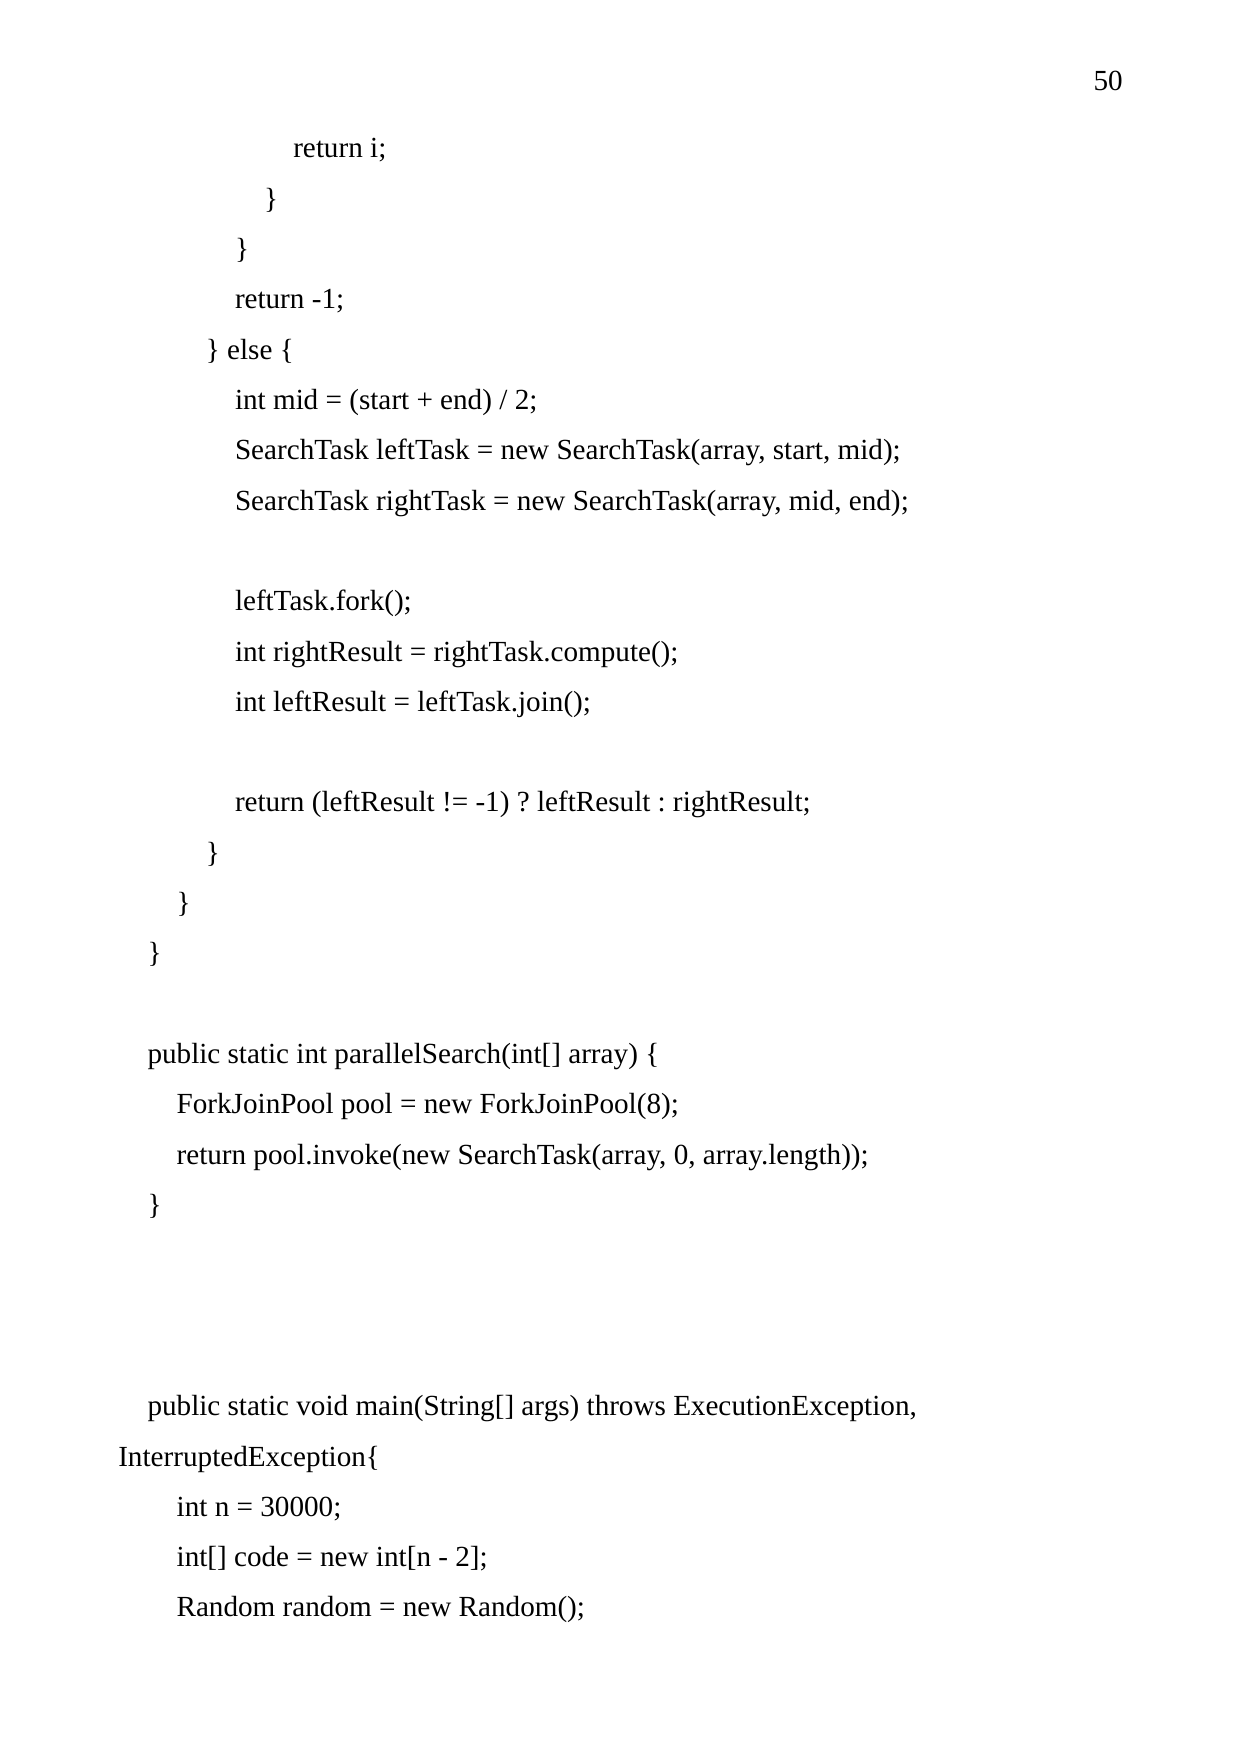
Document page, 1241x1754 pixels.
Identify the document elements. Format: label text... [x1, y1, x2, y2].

text int leftResult = leftTask.join(); [118, 684, 1122, 717]
text SearchTask leftTask = new SearchTask(array, start, mid); [118, 432, 1122, 466]
text int[] code = new int[n - 2]; [118, 1539, 1122, 1573]
text } [118, 936, 1122, 969]
text SearchTask rightTask = new SearchTask(array, mid, end); [118, 483, 1122, 516]
text } [118, 1187, 1122, 1221]
text ForkJoinPool pool = new ForkJoinPool(8); [118, 1086, 1122, 1120]
text public static int parallelSearch(int[] array) { [118, 1036, 1122, 1070]
text return i; [118, 131, 1122, 164]
text } [118, 885, 1122, 919]
text int mid = (start + end) / 2; [118, 382, 1122, 416]
text Random random = new Random(); [118, 1589, 1122, 1623]
text leftTask.fork(); [118, 583, 1122, 617]
text } [118, 181, 1122, 214]
text int n = 30000; [118, 1489, 1122, 1522]
text int rightResult = rightTask.compute(); [118, 634, 1122, 667]
text } [118, 835, 1122, 868]
text return (leftResult != -1) ? leftResult : rightResult; [118, 784, 1122, 818]
text return -1; [118, 281, 1122, 315]
text return pool.invoke(new SearchTask(array, 0, array.length)); [118, 1137, 1122, 1170]
text } [118, 231, 1122, 265]
text } else { [118, 332, 1122, 365]
text public static void main(String[] args) throws ExecutionException, InterruptedException{ [118, 1388, 1122, 1472]
